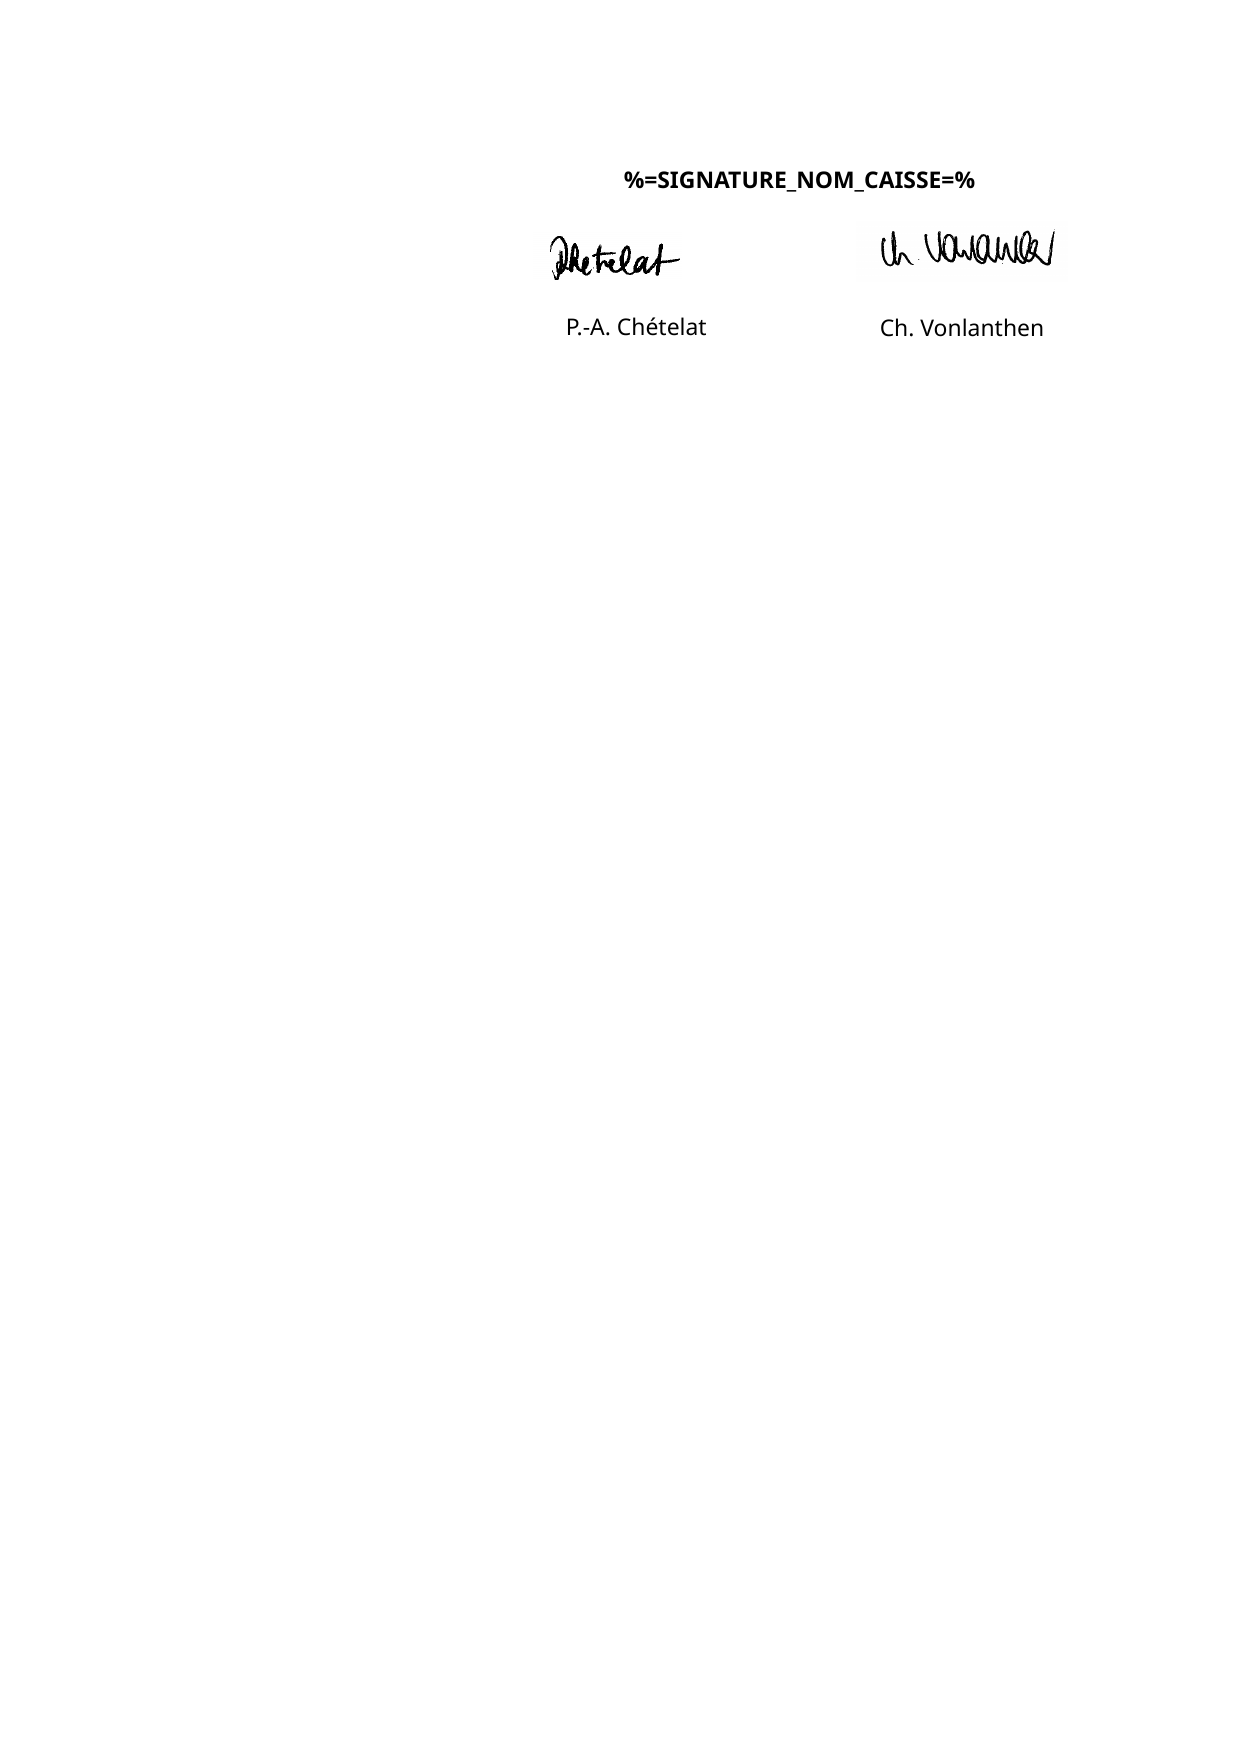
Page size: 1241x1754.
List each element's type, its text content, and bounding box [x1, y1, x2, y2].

table_cell P.-A. Chételat [477, 215, 802, 349]
table_cell Ch. Vonlanthen [802, 215, 1122, 349]
table_header %=SIGNATURE_NOM_CAISSE=% [477, 145, 1122, 215]
